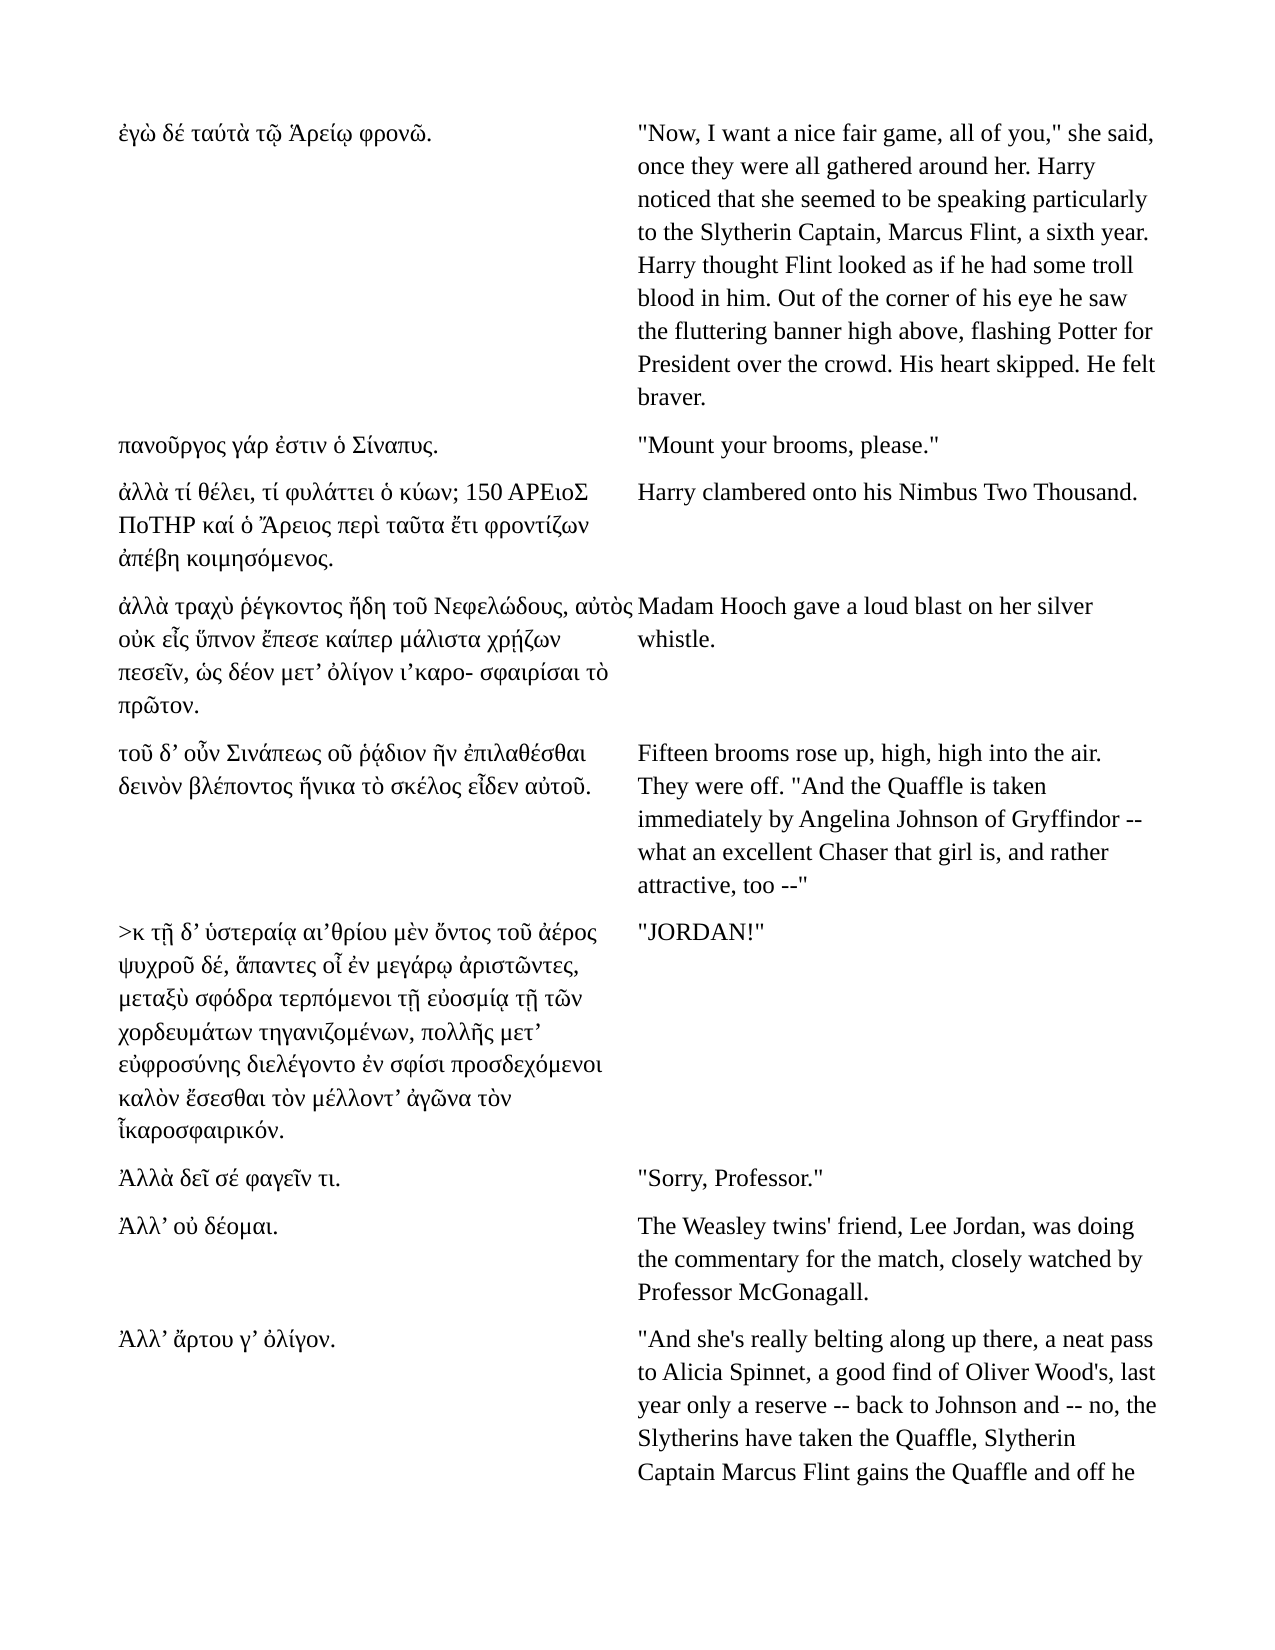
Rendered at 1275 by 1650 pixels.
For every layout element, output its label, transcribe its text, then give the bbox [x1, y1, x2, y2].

table_cell ἐγὼ δέ ταύτὰ τῷ Ἁρείῳ φρονῶ. [118, 118, 637, 430]
table_cell "Mount your brooms, please." [638, 430, 1157, 477]
table_cell "JORDAN!" [638, 918, 1157, 1163]
table_cell πανοῦργος γάρ ἐστιν ὁ Σίναπυς. [118, 430, 637, 477]
table_cell >κ τῇ δ’ ὑστεραίᾳ αι’θρίου μὲν ὄντος τοῦ ἀέρος ψυχροῦ δέ, ἅπαντες οἶ ἐν μεγάρῳ ἀριστῶντες, μεταξὺ σφόδρα τερπόμενοι τῇ εὐοσμίᾳ τῇ τῶν χορδευμάτων τηγανιζομένων, πολλῆς μετ’ εὐφροσύνης διελέγοντο ἐν σφίσι προσδεχόμενοι καλὸν ἔσεσθαι τὸν μέλλοντ’ ἀγῶνα τὸν ἷκαροσφαιρικόν. [118, 918, 637, 1163]
table_cell Harry clambered onto his Nimbus Two Thousand. [638, 478, 1157, 591]
table_cell τοῦ δ’ οὖν Σινάπεως οῦ ῥᾴδιον ῆν ἐπιλαθέσθαι δεινὸν βλέποντος ἥνικα τὸ σκέλος εἶδεν αὐτοῦ. [118, 738, 637, 917]
table_cell "Now, I want a nice fair game, all of you," she said, once they were all gathered around her. Harry noticed that she seemed to be speaking particularly to the Slytherin Captain, Marcus Flint, a sixth year. Harry thought Flint looked as if he had some troll blood in him. Out of the corner of his eye he saw the fluttering banner high above, flashing Potter for President over the crowd. His heart skipped. He felt braver. [638, 118, 1157, 430]
table_cell Madam Hooch gave a loud blast on her silver whistle. [638, 591, 1157, 738]
table_cell "Sorry, Professor." [638, 1163, 1157, 1211]
table_cell "And she's really belting along up there, a neat pass to Alicia Spinnet, a good find of Oliver Wood's, last year only a reserve -- back to Johnson and -- no, the Slytherins have taken the Quaffle, Slytherin Captain Marcus Flint gains the Quaffle and off he [638, 1325, 1157, 1485]
table_cell ἀλλὰ τραχὺ ῥέγκοντος ἤδη τοῦ Νεφελώδους, αὐτὸς οὐκ εἶς ὕπνον ἔπεσε καίπερ μάλιστα χρῄζων πεσεῖν, ὡς δέον μετ’ ὀλίγον ι’καρο- σφαιρίσαι τὸ πρῶτον. [118, 591, 637, 738]
table_cell The Weasley twins' friend, Lee Jordan, was doing the commentary for the match, closely watched by Professor McGonagall. [638, 1211, 1157, 1324]
table_cell Ἀλλ’ οὐ δέομαι. [118, 1211, 637, 1324]
table_cell Fifteen brooms rose up, high, high into the air. They were off. "And the Quaffle is taken immediately by Angelina Johnson of Gryffindor -- what an excellent Chaser that girl is, and rather attractive, too --" [638, 738, 1157, 917]
table_cell Ἀλλ’ ἄρτου γ’ ὀλίγον. [118, 1325, 637, 1485]
table_cell Ἀλλὰ δεῖ σέ φαγεῖν τι. [118, 1163, 637, 1211]
table_cell ἀλλὰ τί θέλει, τί φυλάττει ὁ κύων; 150 ΑΡΕιοΣ ΠοΤΗΡ καί ὁ Ἄρειος περὶ ταῦτα ἔτι φροντίζων ἀπέβη κοιμησόμενος. [118, 478, 637, 591]
